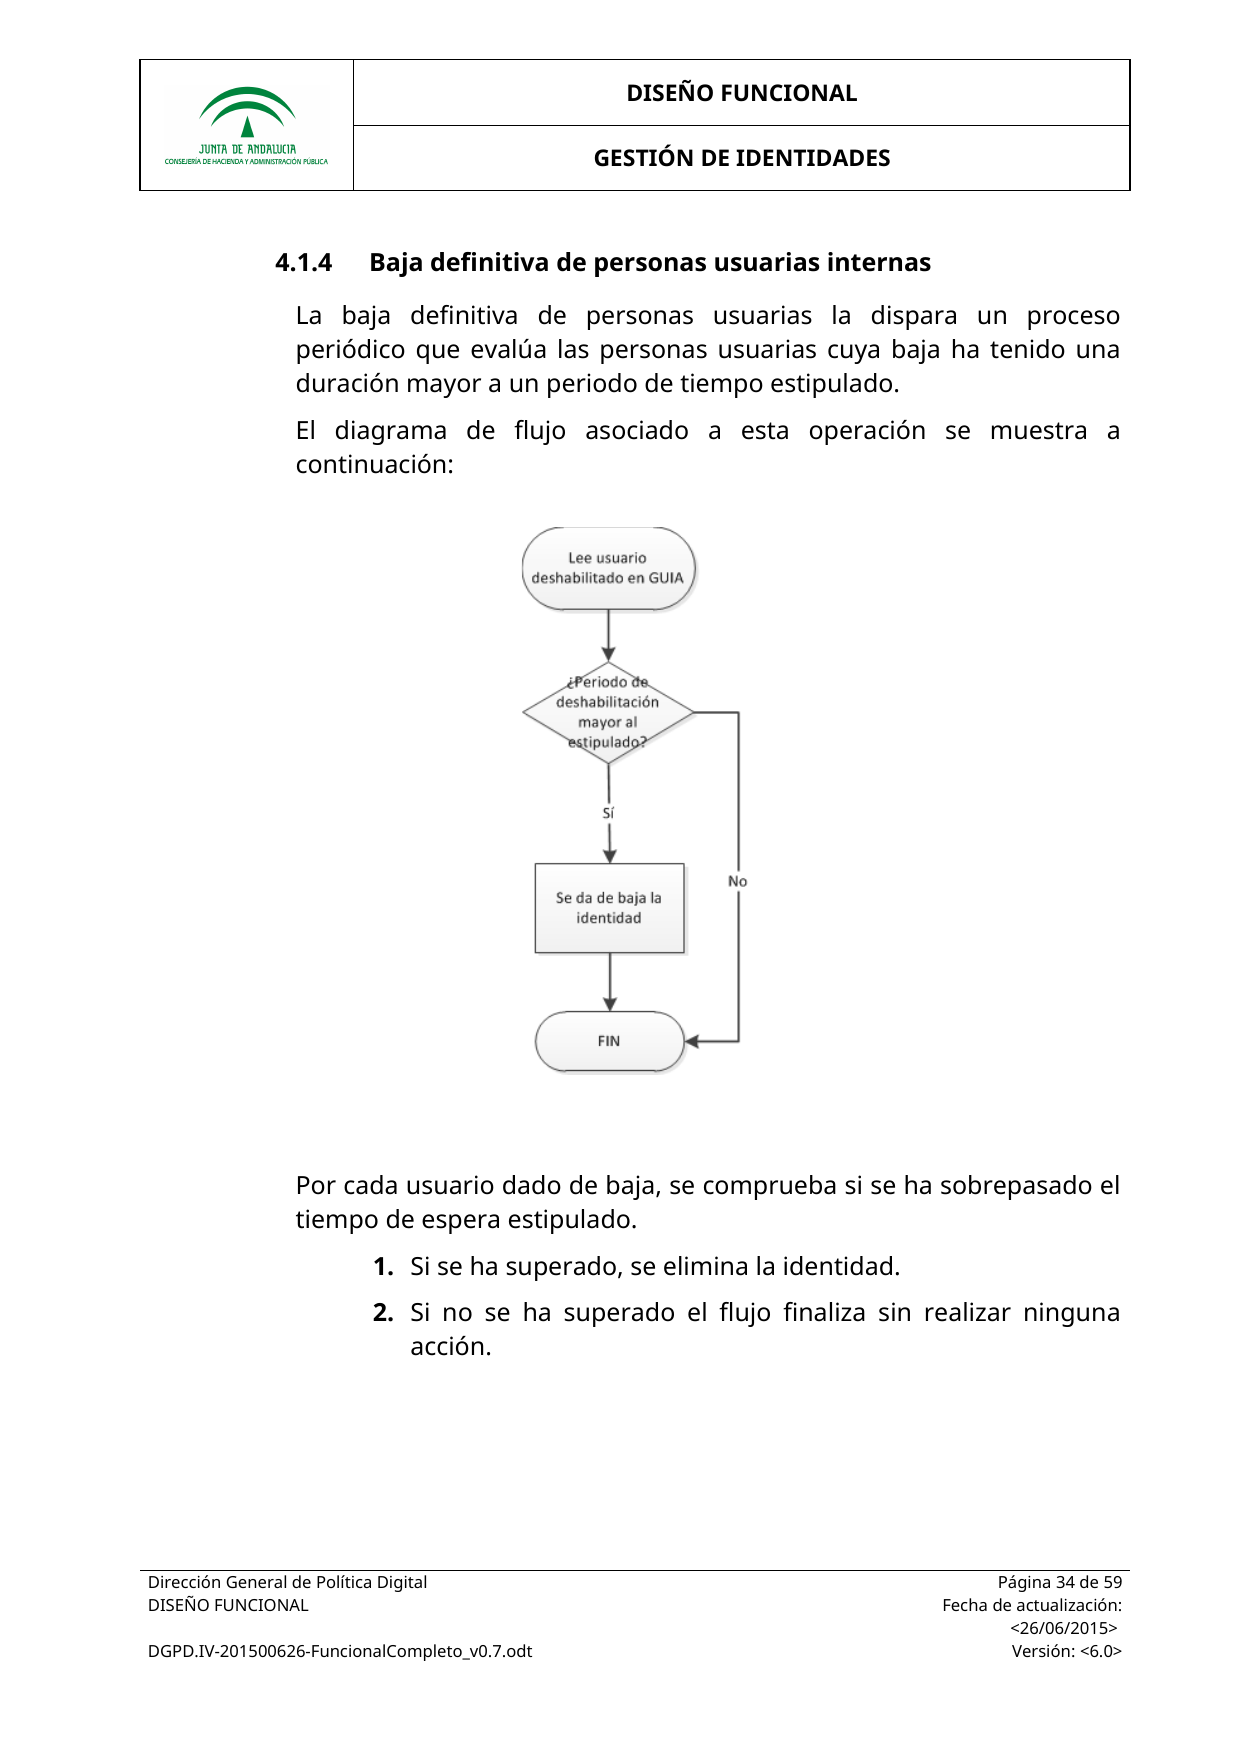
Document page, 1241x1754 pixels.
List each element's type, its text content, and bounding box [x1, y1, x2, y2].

picture [164, 85, 330, 165]
text Por cada usuario dado de baja, se comprueba si se ha sobrepasado el tiempo de espera estipulado. [295, 1168, 1122, 1236]
list Si se ha superado, se elimina la identidad. [373, 1248, 1122, 1282]
list Si no se ha superado el flujo finaliza sin realizar ninguna acción. [373, 1295, 1122, 1363]
picture [521, 527, 748, 1075]
text El diagrama de flujo asociado a esta operación se muestra a continuación: [295, 412, 1122, 480]
text La baja definitiva de personas usuarias la dispara un proceso periódico que evalúa las personas usuarias cuya baja ha tenido una duración mayor a un periodo de tiempo estipulado. [295, 298, 1122, 400]
subtitle 4.1.4 Baja definitiva de personas usuarias internas [201, 245, 1122, 279]
